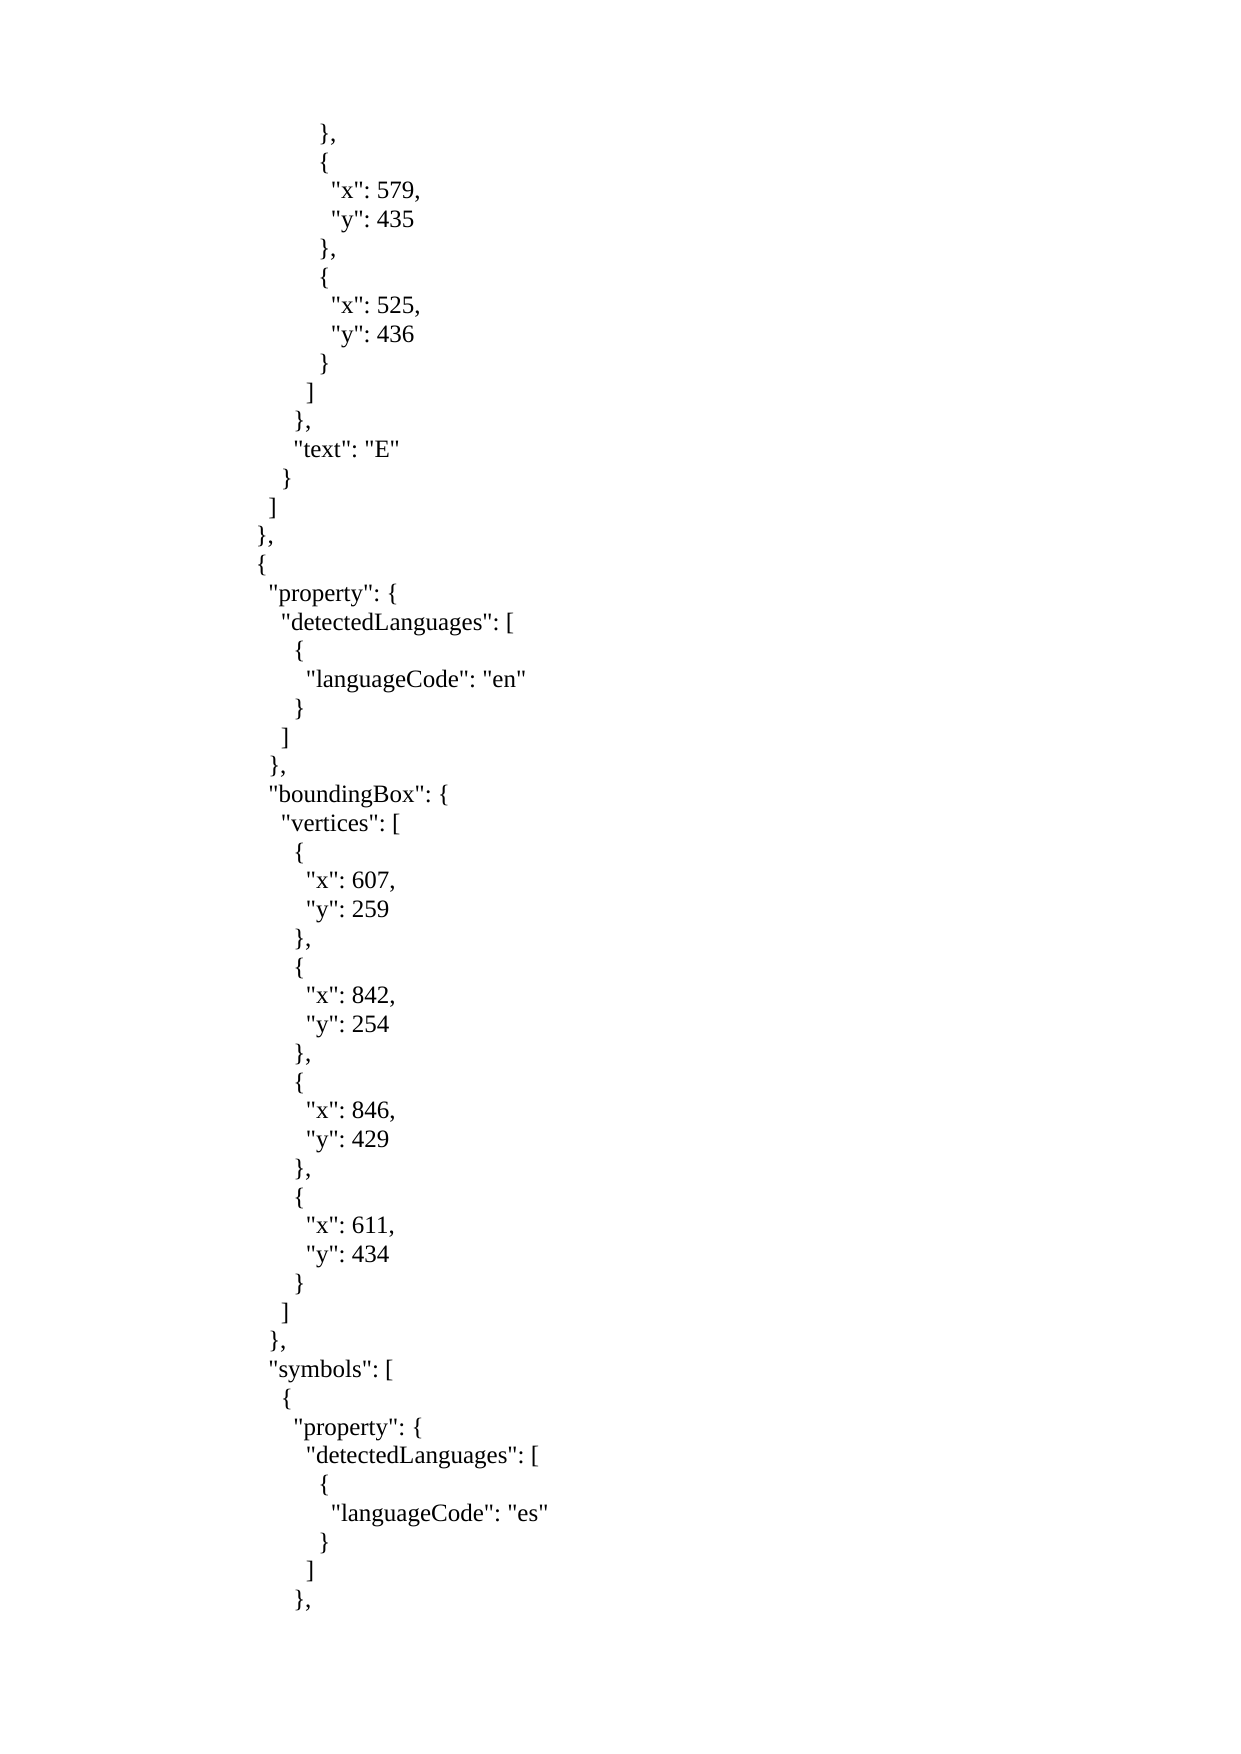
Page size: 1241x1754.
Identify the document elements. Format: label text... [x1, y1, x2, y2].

text "x": 842, [118, 981, 1122, 1009]
text } [118, 1268, 1122, 1297]
text }, [118, 406, 1122, 434]
text { [118, 549, 1122, 578]
text }, [118, 1153, 1122, 1182]
text "property": { [118, 1412, 1122, 1441]
text "detectedLanguages": [ [118, 1441, 1122, 1469]
text { [118, 1067, 1122, 1096]
text }, [118, 1326, 1122, 1354]
text "x": 579, [118, 176, 1122, 204]
text }, [118, 521, 1122, 549]
text "y": 254 [118, 1009, 1122, 1038]
text "vertices": [ [118, 808, 1122, 837]
text }, [118, 118, 1122, 147]
text } [118, 463, 1122, 492]
text { [118, 952, 1122, 981]
text }, [118, 923, 1122, 952]
text "languageCode": "es" [118, 1498, 1122, 1527]
text ] [118, 377, 1122, 406]
text ] [118, 1297, 1122, 1326]
text { [118, 262, 1122, 291]
text "languageCode": "en" [118, 664, 1122, 693]
text ] [118, 722, 1122, 751]
text "y": 434 [118, 1239, 1122, 1268]
text "property": { [118, 578, 1122, 607]
text "detectedLanguages": [ [118, 607, 1122, 636]
text }, [118, 751, 1122, 779]
text } [118, 348, 1122, 377]
text ] [118, 1556, 1122, 1584]
text } [118, 693, 1122, 722]
text } [118, 1527, 1122, 1556]
text "x": 846, [118, 1096, 1122, 1124]
text "symbols": [ [118, 1354, 1122, 1383]
text { [118, 147, 1122, 176]
text { [118, 1469, 1122, 1498]
text "x": 607, [118, 866, 1122, 894]
text }, [118, 233, 1122, 262]
text { [118, 1383, 1122, 1412]
text }, [118, 1584, 1122, 1613]
text "y": 436 [118, 319, 1122, 348]
text { [118, 837, 1122, 866]
text { [118, 636, 1122, 664]
text "text": "E" [118, 434, 1122, 463]
text "y": 435 [118, 204, 1122, 233]
text "y": 259 [118, 894, 1122, 923]
text "boundingBox": { [118, 779, 1122, 808]
text { [118, 1182, 1122, 1211]
text ] [118, 492, 1122, 521]
text "y": 429 [118, 1124, 1122, 1153]
text }, [118, 1038, 1122, 1067]
text "x": 611, [118, 1211, 1122, 1239]
text "x": 525, [118, 291, 1122, 319]
